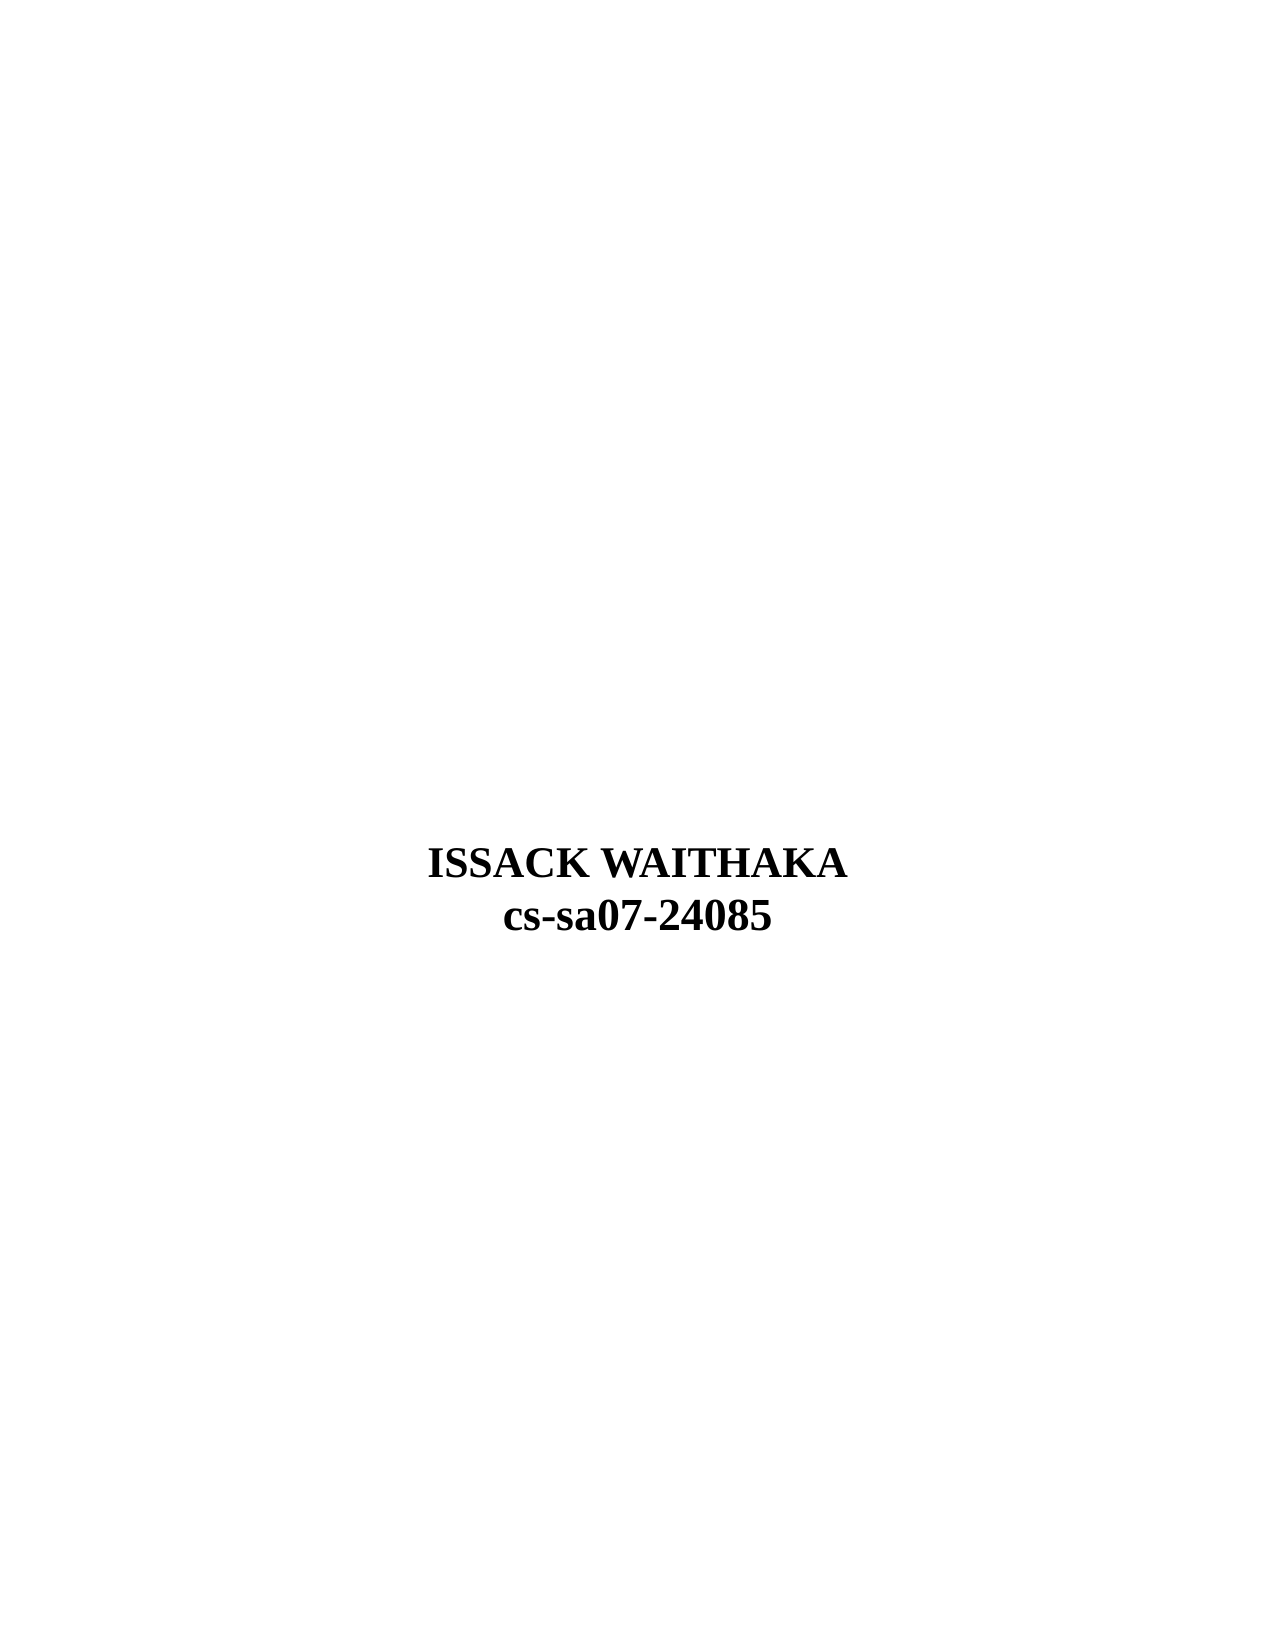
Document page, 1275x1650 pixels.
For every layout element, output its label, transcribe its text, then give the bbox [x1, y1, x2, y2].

text ISSACK WAITHAKA [118, 837, 1157, 887]
text cs-sa07-24085 [118, 887, 1157, 940]
